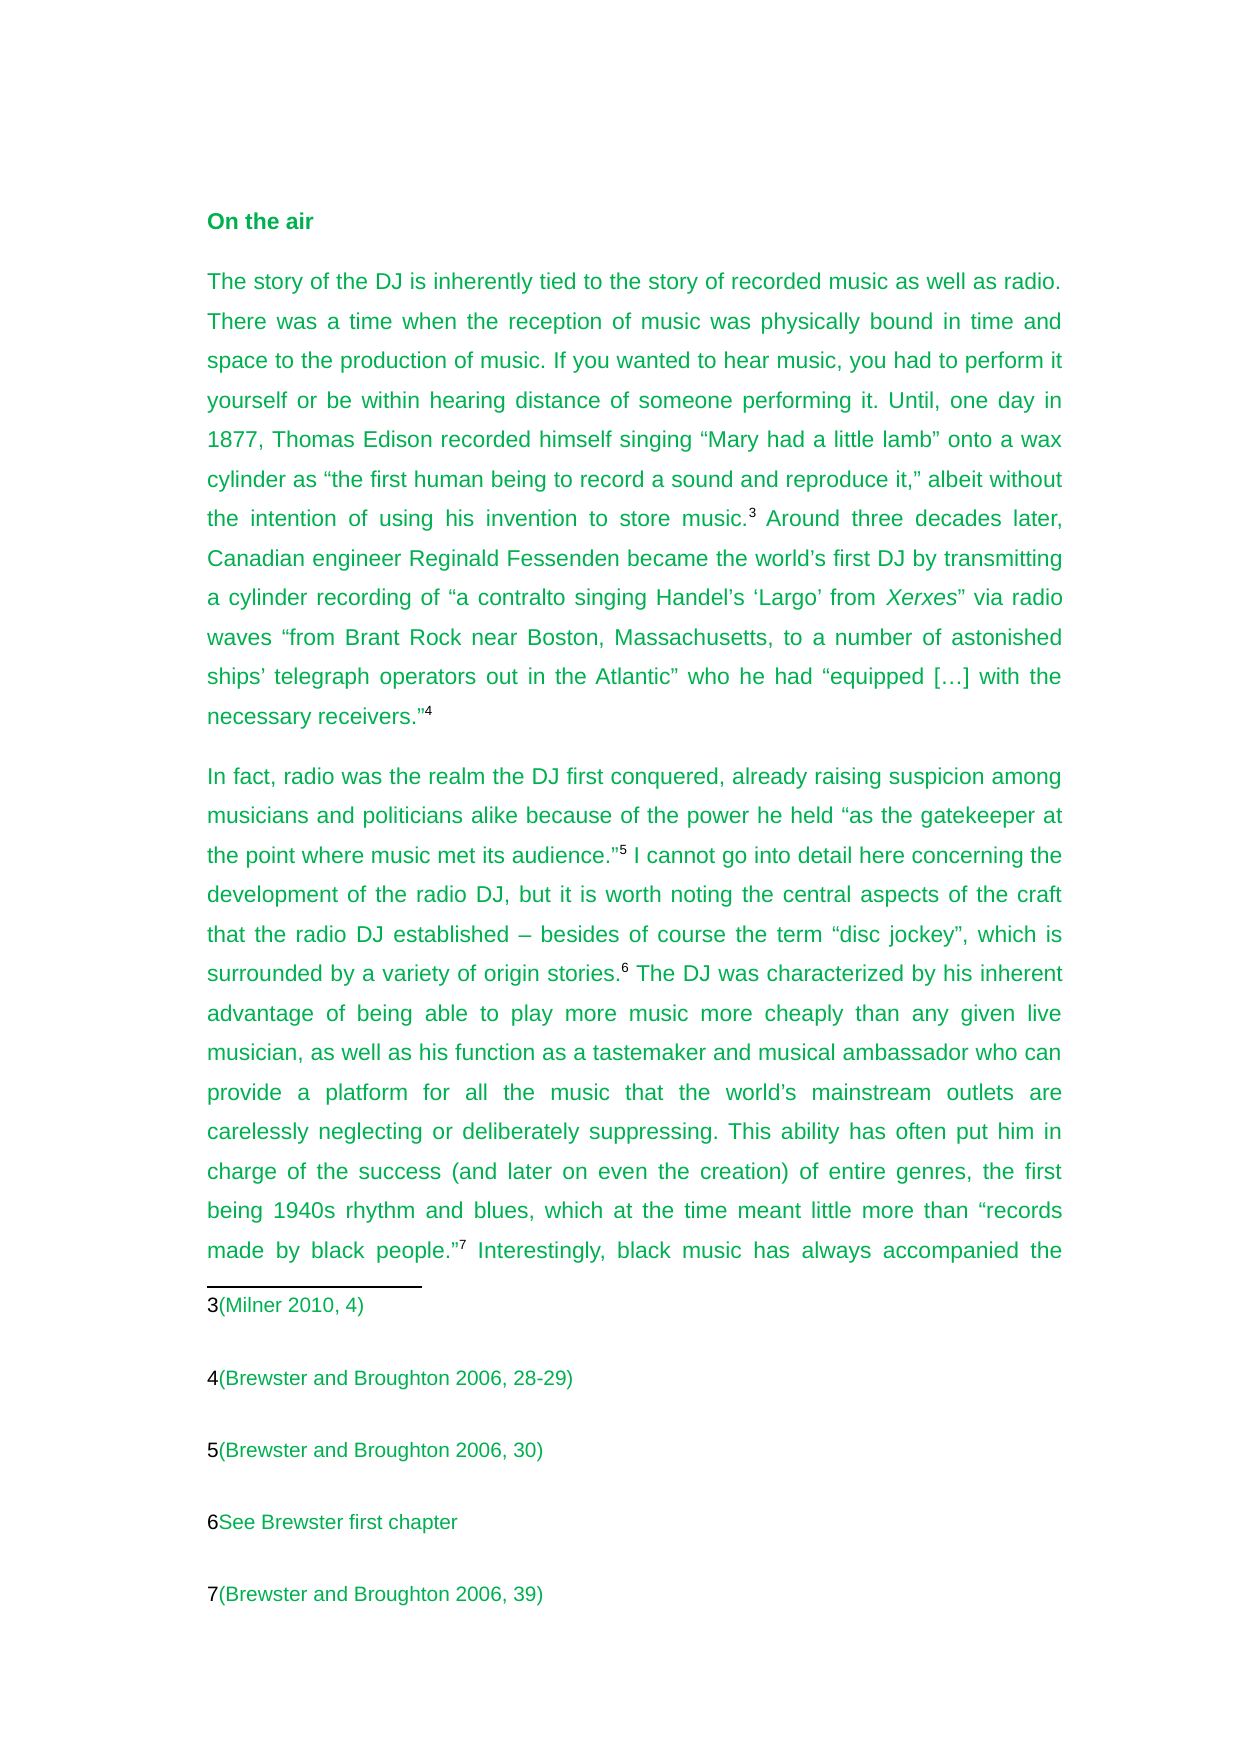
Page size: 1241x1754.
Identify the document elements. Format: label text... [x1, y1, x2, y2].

text (Brewster and Broughton 2006, 28-29) [207, 1365, 1063, 1389]
text (Brewster and Broughton 2006, 30) [207, 1438, 1063, 1462]
text (Brewster and Broughton 2006, 39) [207, 1582, 1063, 1606]
text See Brewster first chapter [207, 1510, 1063, 1534]
text In fact, radio was the realm the DJ first conquered, already raising suspicion among musicians and politicians alike because of the power he held “as the gatekeeper at the point where music met its audience.” I cannot go into detail here concerning the development of the radio DJ, but it is worth noting the central aspects of the craft that the radio DJ established – besides of course the term “disc jockey”, which is surrounded by a variety of origin stories. The DJ was characterized by his inherent advantage of being able to play more music more cheaply than any given live musician, as well as his function as a tastemaker and musical ambassador who can provide a platform for all the music that the world’s mainstream outlets are carelessly neglecting or deliberately suppressing. This ability has often put him in charge of the success (and later on even the creation) of entire genres, the first being 1940s rhythm and blues, which at the time meant little more than “records made by black people.” Interestingly, black music has always accompanied the [207, 763, 1063, 1263]
text The story of the DJ is inherently tied to the story of recorded music as well as radio. There was a time when the reception of music was physically bound in time and space to the production of music. If you wanted to hear music, you had to perform it yourself or be within hearing distance of someone performing it. Until, one day in 1877, Thomas Edison recorded himself singing “Mary had a little lamb” onto a wax cylinder as “the first human being to record a sound and reproduce it,” albeit without the intention of using his invention to store music. Around three decades later, Canadian engineer Reginald Fessenden became the world’s first DJ by transmitting a cylinder recording of “a contralto singing Handel’s ‘Largo’ from Xerxes” via radio waves “from Brant Rock near Boston, Massachusetts, to a number of astonished ships’ telegraph operators out in the Atlantic” who he had “equipped […] with the necessary receivers.” [207, 268, 1063, 729]
text On the air [207, 208, 1063, 234]
text (Milner 2010, 4) [207, 1293, 1063, 1317]
